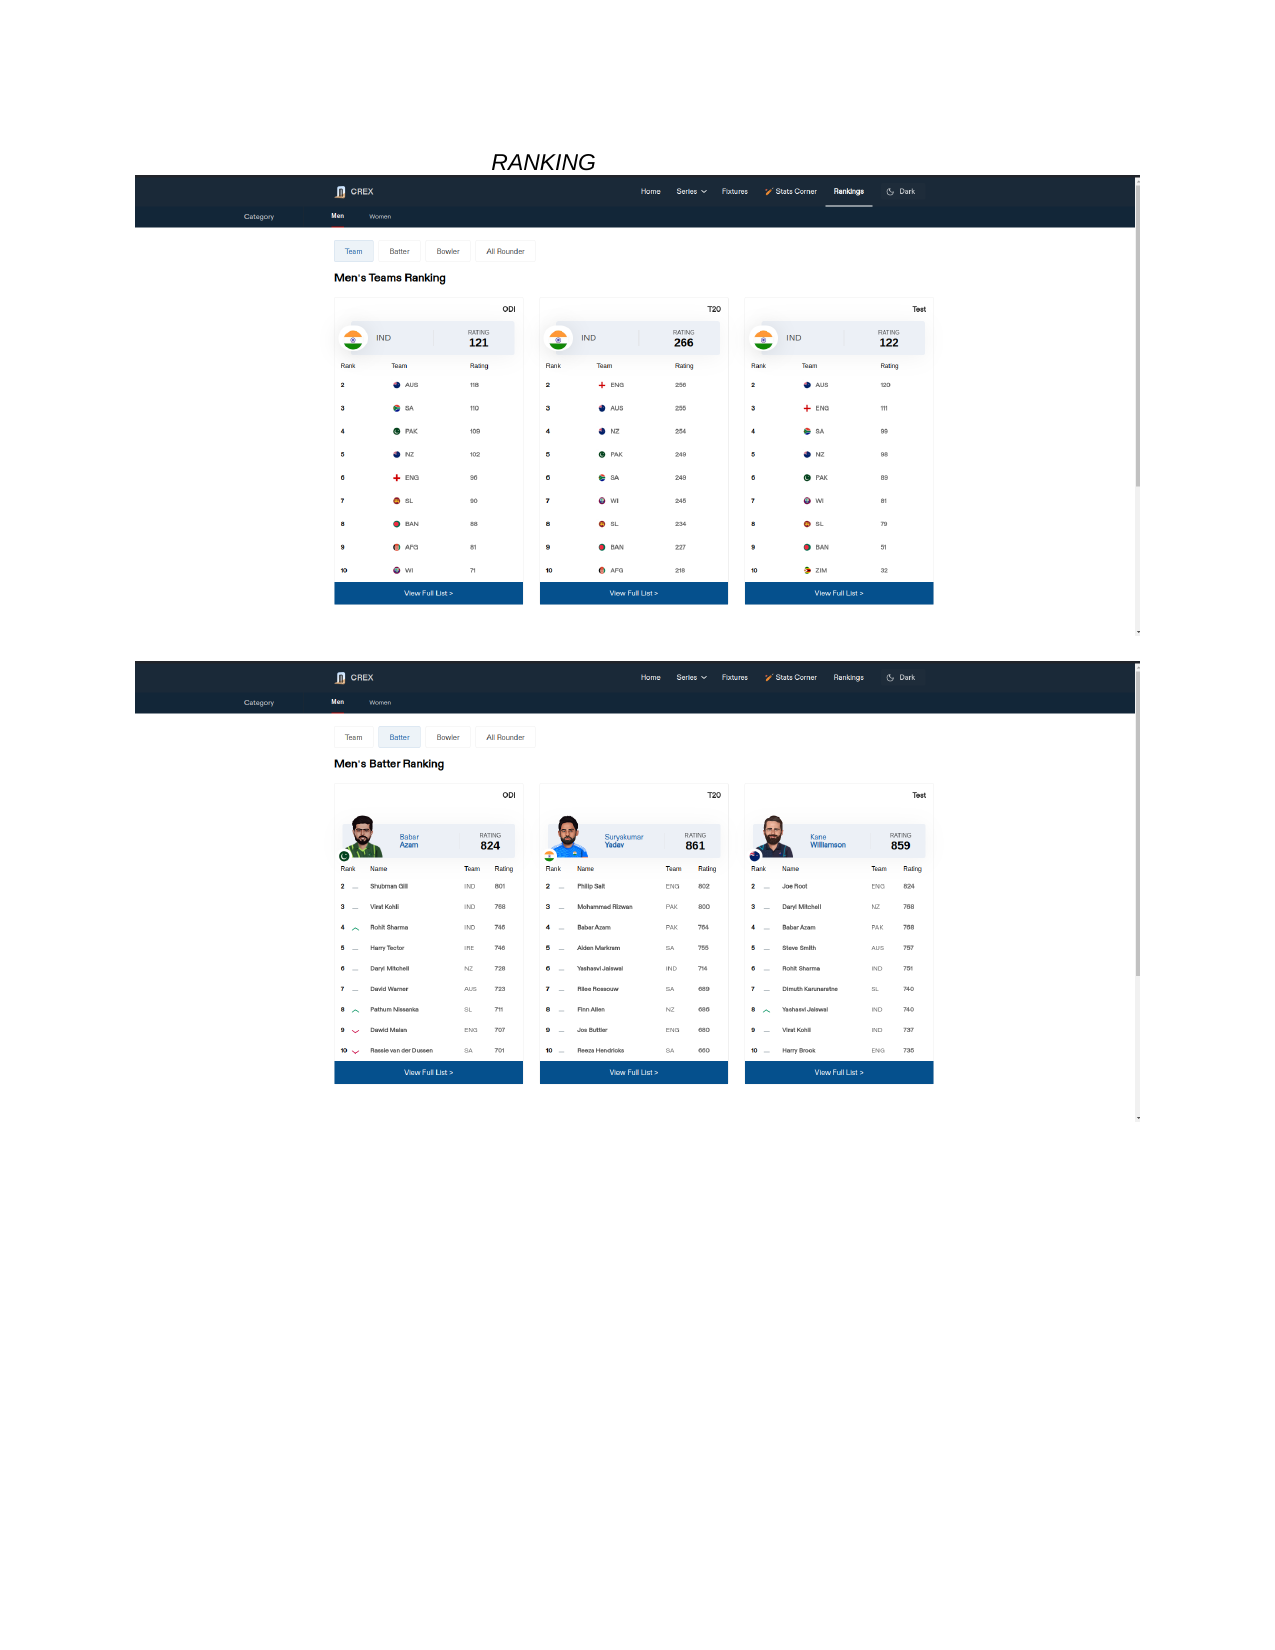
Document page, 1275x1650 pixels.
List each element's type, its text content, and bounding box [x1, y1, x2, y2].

text RANKING [135, 150, 1140, 175]
picture [135, 661, 1140, 1122]
picture [135, 175, 1140, 636]
